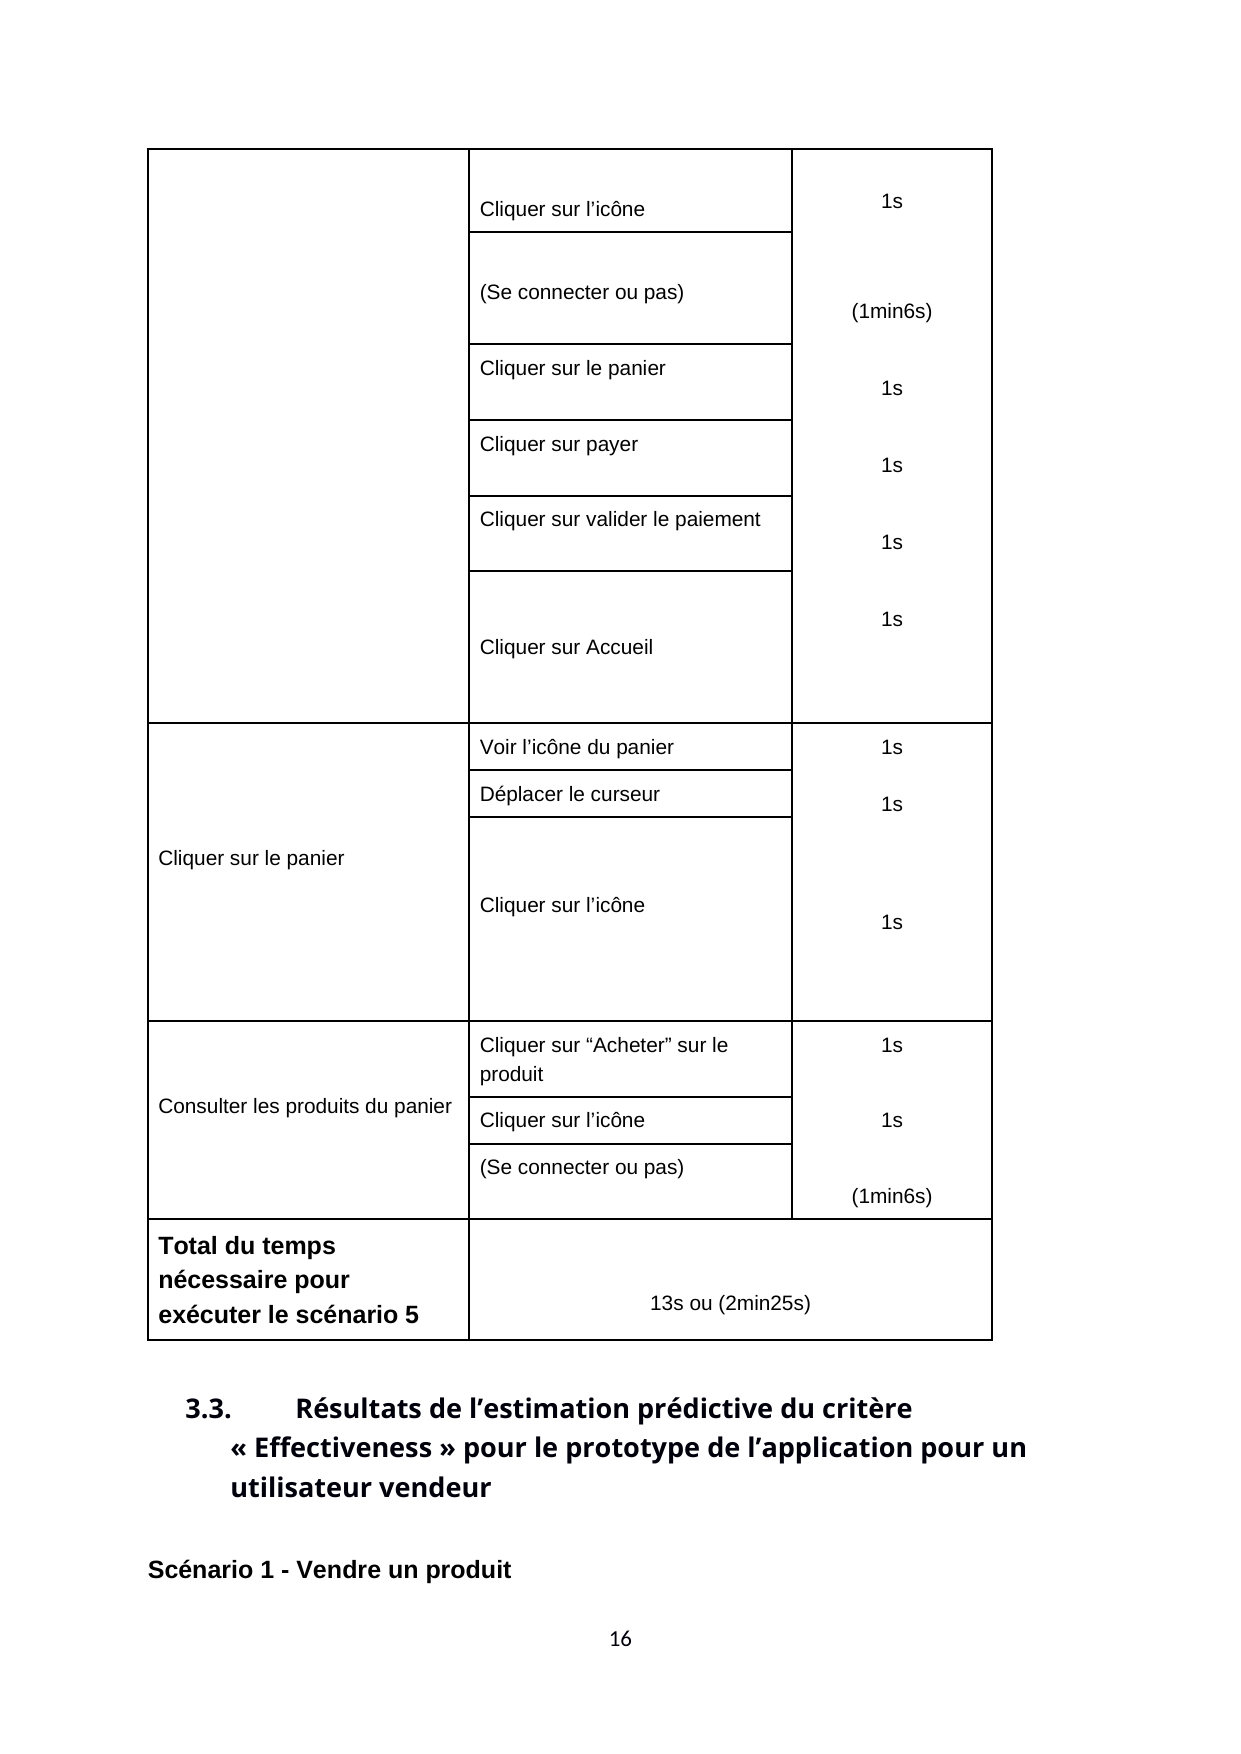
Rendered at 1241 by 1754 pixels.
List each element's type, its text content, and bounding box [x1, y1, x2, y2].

table_cell Cliquer sur Accueil [470, 572, 791, 722]
table_cell Cliquer sur l’icône [470, 1098, 791, 1143]
table_cell 1s (1min6s) 1s 1s 1s 1s [793, 150, 991, 722]
table_cell Cliquer sur payer [470, 421, 791, 494]
table_cell (Se connecter ou pas) [470, 1145, 791, 1218]
subtitle Résultats de l’estimation prédictive du critère « Effectiveness » pour le prototype de l’application pour un utilisateur vendeur [185, 1389, 1093, 1506]
table_cell 1s 1s (1min6s) [793, 1022, 991, 1218]
table_cell (Se connecter ou pas) [470, 233, 791, 343]
table_cell Déplacer le curseur [470, 771, 791, 816]
table_cell Voir l’icône du panier [470, 724, 791, 769]
table_cell Cliquer sur valider le paiement [470, 497, 791, 570]
table_cell 13s ou (2min25s) [470, 1220, 991, 1339]
table_cell [149, 150, 468, 722]
table_cell Total du temps nécessaire pour exécuter le scénario 5 [149, 1220, 468, 1339]
table_cell Consulter les produits du panier [149, 1022, 468, 1218]
table_cell Cliquer sur le panier [149, 724, 468, 1020]
table_cell 1s 1s 1s [793, 724, 991, 1020]
table_cell Cliquer sur le panier [470, 345, 791, 419]
text Scénario 1 - Vendre un produit [148, 1555, 1093, 1584]
table_cell Cliquer sur “Acheter” sur le produit [470, 1022, 791, 1096]
table_cell Cliquer sur l’icône [470, 150, 791, 231]
table_cell Cliquer sur l’icône [470, 818, 791, 1020]
